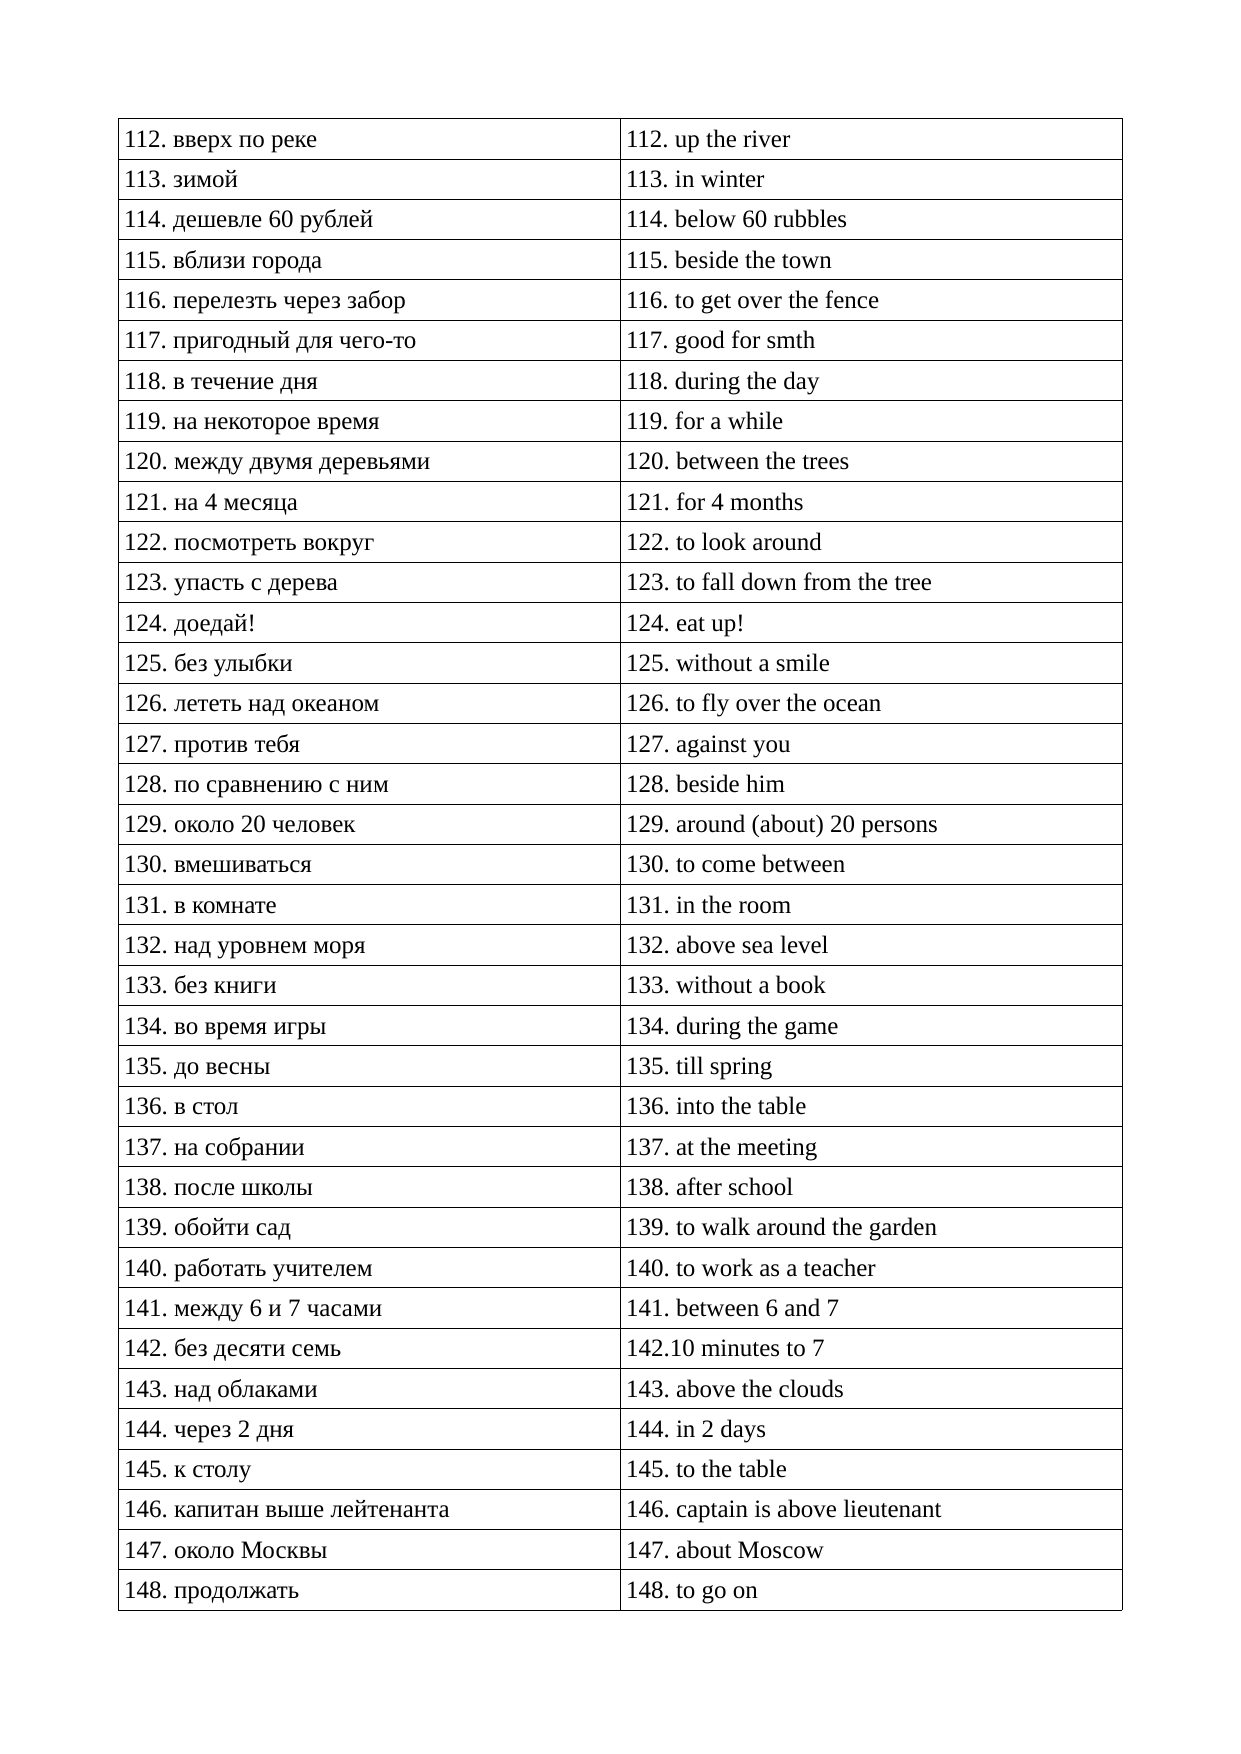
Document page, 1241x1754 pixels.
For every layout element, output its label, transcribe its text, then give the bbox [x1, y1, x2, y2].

table_cell 128. по сравнению с ним [119, 764, 620, 803]
table_cell 116. перелезть через забор [119, 280, 620, 320]
table_cell 113. зимой [119, 160, 620, 199]
table_cell 140. работать учителем [119, 1248, 620, 1287]
table_cell 124. доедай! [119, 603, 620, 642]
table_cell 140. to work as a teacher [621, 1248, 1122, 1287]
table_cell 143. above the clouds [621, 1369, 1122, 1408]
table_cell 129. около 20 человек [119, 805, 620, 844]
table_cell 124. eat up! [621, 603, 1122, 642]
table_cell 114. дешевле 60 рублей [119, 200, 620, 239]
table_cell 127. against you [621, 724, 1122, 763]
table_cell 145. к столу [119, 1450, 620, 1489]
table_cell 134. during the game [621, 1006, 1122, 1045]
table_cell 139. to walk around the garden [621, 1208, 1122, 1247]
table_cell 148. to go on [621, 1570, 1122, 1610]
table_cell 146. captain is above lieutenant [621, 1490, 1122, 1529]
table_cell 131. в комнате [119, 885, 620, 924]
table_cell 131. in the room [621, 885, 1122, 924]
table_cell 145. to the table [621, 1450, 1122, 1489]
table_cell 142.10 minutes to 7 [621, 1329, 1122, 1368]
table_cell 138. после школы [119, 1167, 620, 1207]
table_cell 128. beside him [621, 764, 1122, 803]
table_cell 144. in 2 days [621, 1409, 1122, 1448]
table_cell 120. between the trees [621, 442, 1122, 481]
table_cell 147. около Москвы [119, 1530, 620, 1569]
table_cell 141. между 6 и 7 часами [119, 1288, 620, 1327]
table_cell 118. в течение дня [119, 361, 620, 400]
table_cell 147. about Moscow [621, 1530, 1122, 1569]
table_cell 148. продолжать [119, 1570, 620, 1610]
table_cell 115. вблизи города [119, 240, 620, 279]
table_cell 123. упасть с дерева [119, 563, 620, 602]
table_cell 141. between 6 and 7 [621, 1288, 1122, 1327]
table_cell 137. at the meeting [621, 1127, 1122, 1166]
table_cell 144. через 2 дня [119, 1409, 620, 1448]
table_cell 121. for 4 months [621, 482, 1122, 521]
table_cell 125. без улыбки [119, 643, 620, 682]
table_cell 116. to get over the fence [621, 280, 1122, 320]
table_cell 139. обойти сад [119, 1208, 620, 1247]
table_cell 135. до весны [119, 1046, 620, 1086]
table_cell 123. to fall down from the tree [621, 563, 1122, 602]
table_cell 120. между двумя деревьями [119, 442, 620, 481]
table_cell 132. над уровнем моря [119, 925, 620, 965]
table_cell 127. против тебя [119, 724, 620, 763]
table_cell 126. to fly over the ocean [621, 684, 1122, 723]
table_cell 112. up the river [621, 119, 1122, 158]
table_cell 143. над облаками [119, 1369, 620, 1408]
table_cell 118. during the day [621, 361, 1122, 400]
table_cell 117. good for smth [621, 321, 1122, 360]
table_cell 130. to come between [621, 845, 1122, 884]
table_cell 135. till spring [621, 1046, 1122, 1086]
table_cell 122. посмотреть вокруг [119, 522, 620, 562]
table_cell 136. into the table [621, 1087, 1122, 1126]
table_cell 146. капитан выше лейтенанта [119, 1490, 620, 1529]
table_cell 133. without a book [621, 966, 1122, 1005]
table_cell 126. лететь над океаном [119, 684, 620, 723]
table_cell 122. to look around [621, 522, 1122, 562]
table_cell 136. в стол [119, 1087, 620, 1126]
table_cell 119. for a while [621, 401, 1122, 441]
table_cell 142. без десяти семь [119, 1329, 620, 1368]
table_cell 130. вмешиваться [119, 845, 620, 884]
table_cell 113. in winter [621, 160, 1122, 199]
table_cell 132. above sea level [621, 925, 1122, 965]
table_cell 117. пригодный для чего-то [119, 321, 620, 360]
table_cell 129. around (about) 20 persons [621, 805, 1122, 844]
table_cell 121. на 4 месяца [119, 482, 620, 521]
table_cell 125. without a smile [621, 643, 1122, 682]
table_cell 134. во время игры [119, 1006, 620, 1045]
table_cell 115. beside the town [621, 240, 1122, 279]
table_cell 133. без книги [119, 966, 620, 1005]
table_cell 138. after school [621, 1167, 1122, 1207]
table_cell 114. below 60 rubbles [621, 200, 1122, 239]
table_cell 137. на собрании [119, 1127, 620, 1166]
table_cell 112. вверх по реке [119, 119, 620, 158]
table_cell 119. на некоторое время [119, 401, 620, 441]
